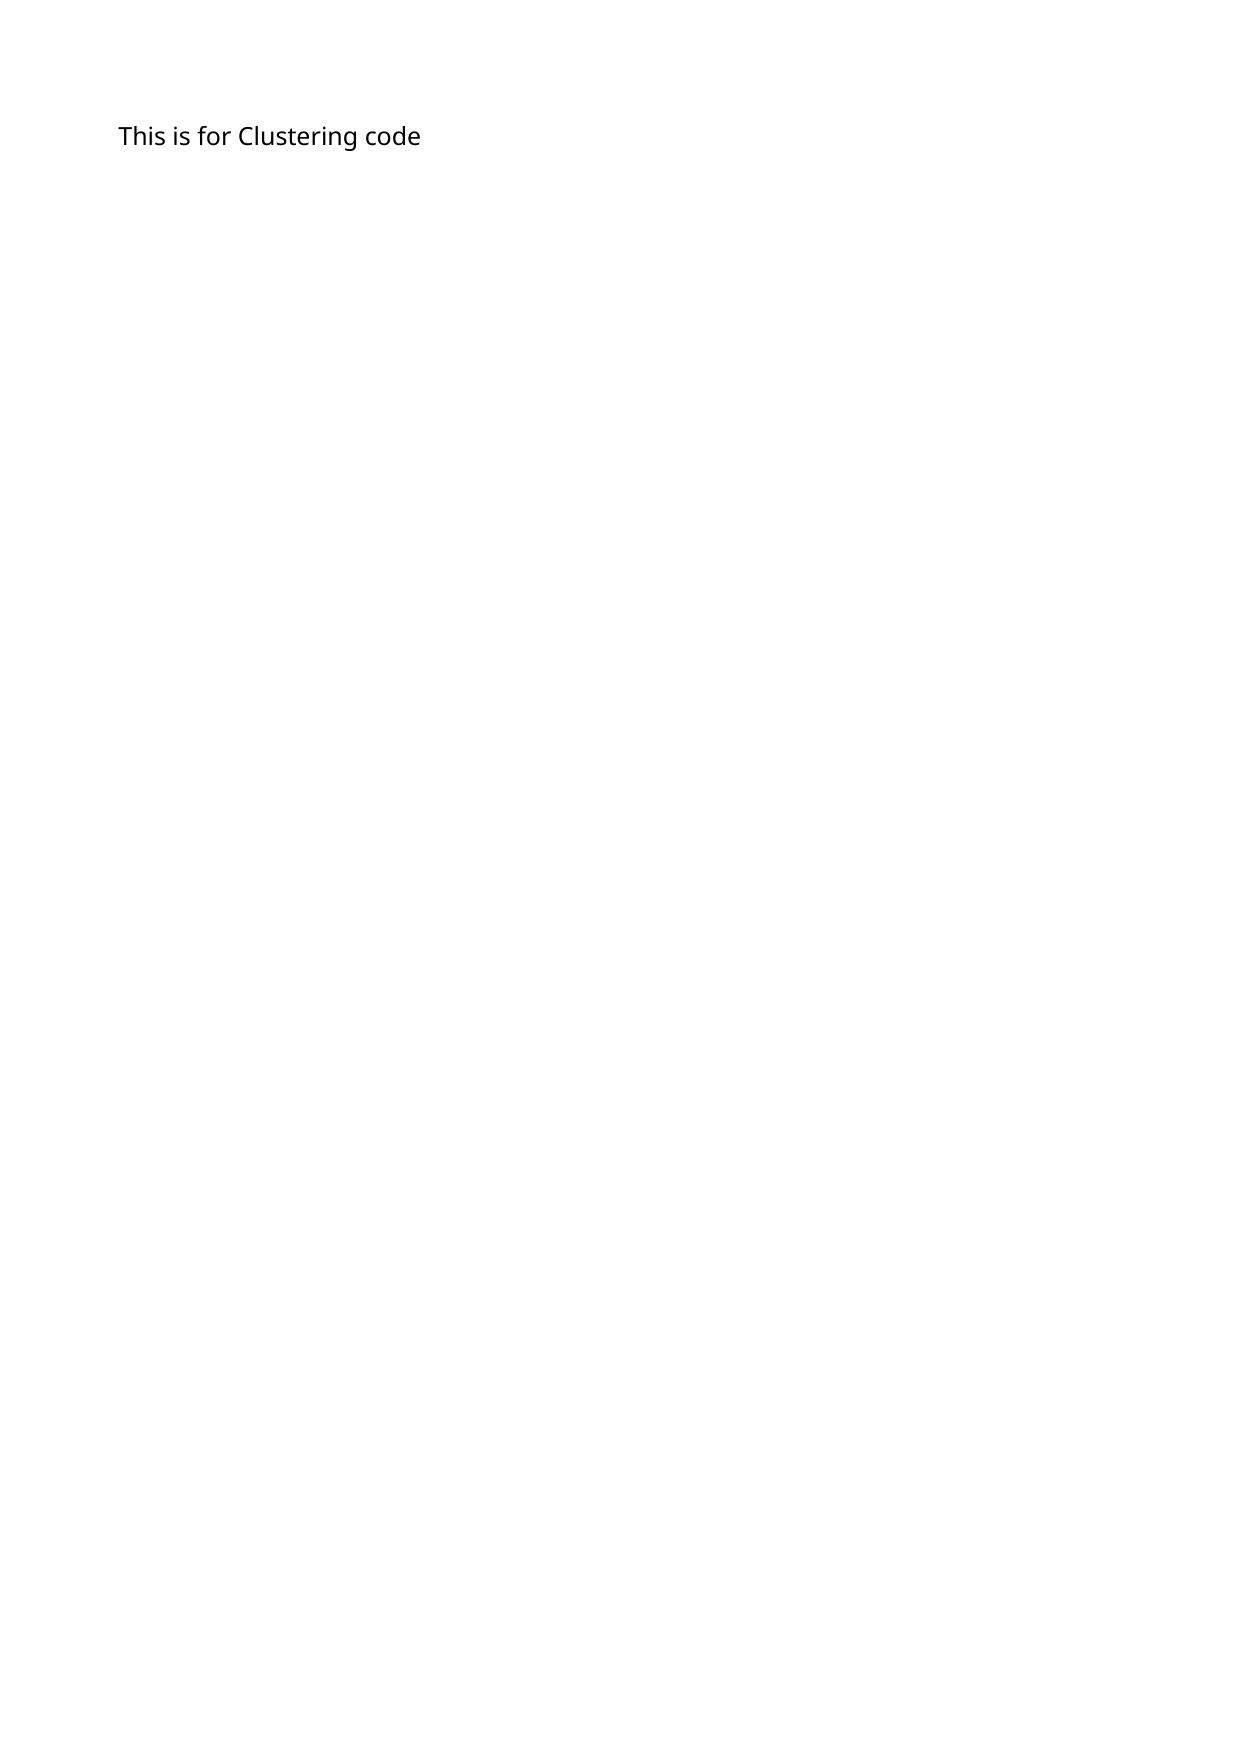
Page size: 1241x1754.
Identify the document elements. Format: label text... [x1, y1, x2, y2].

text This is for Clustering code [118, 118, 1122, 152]
